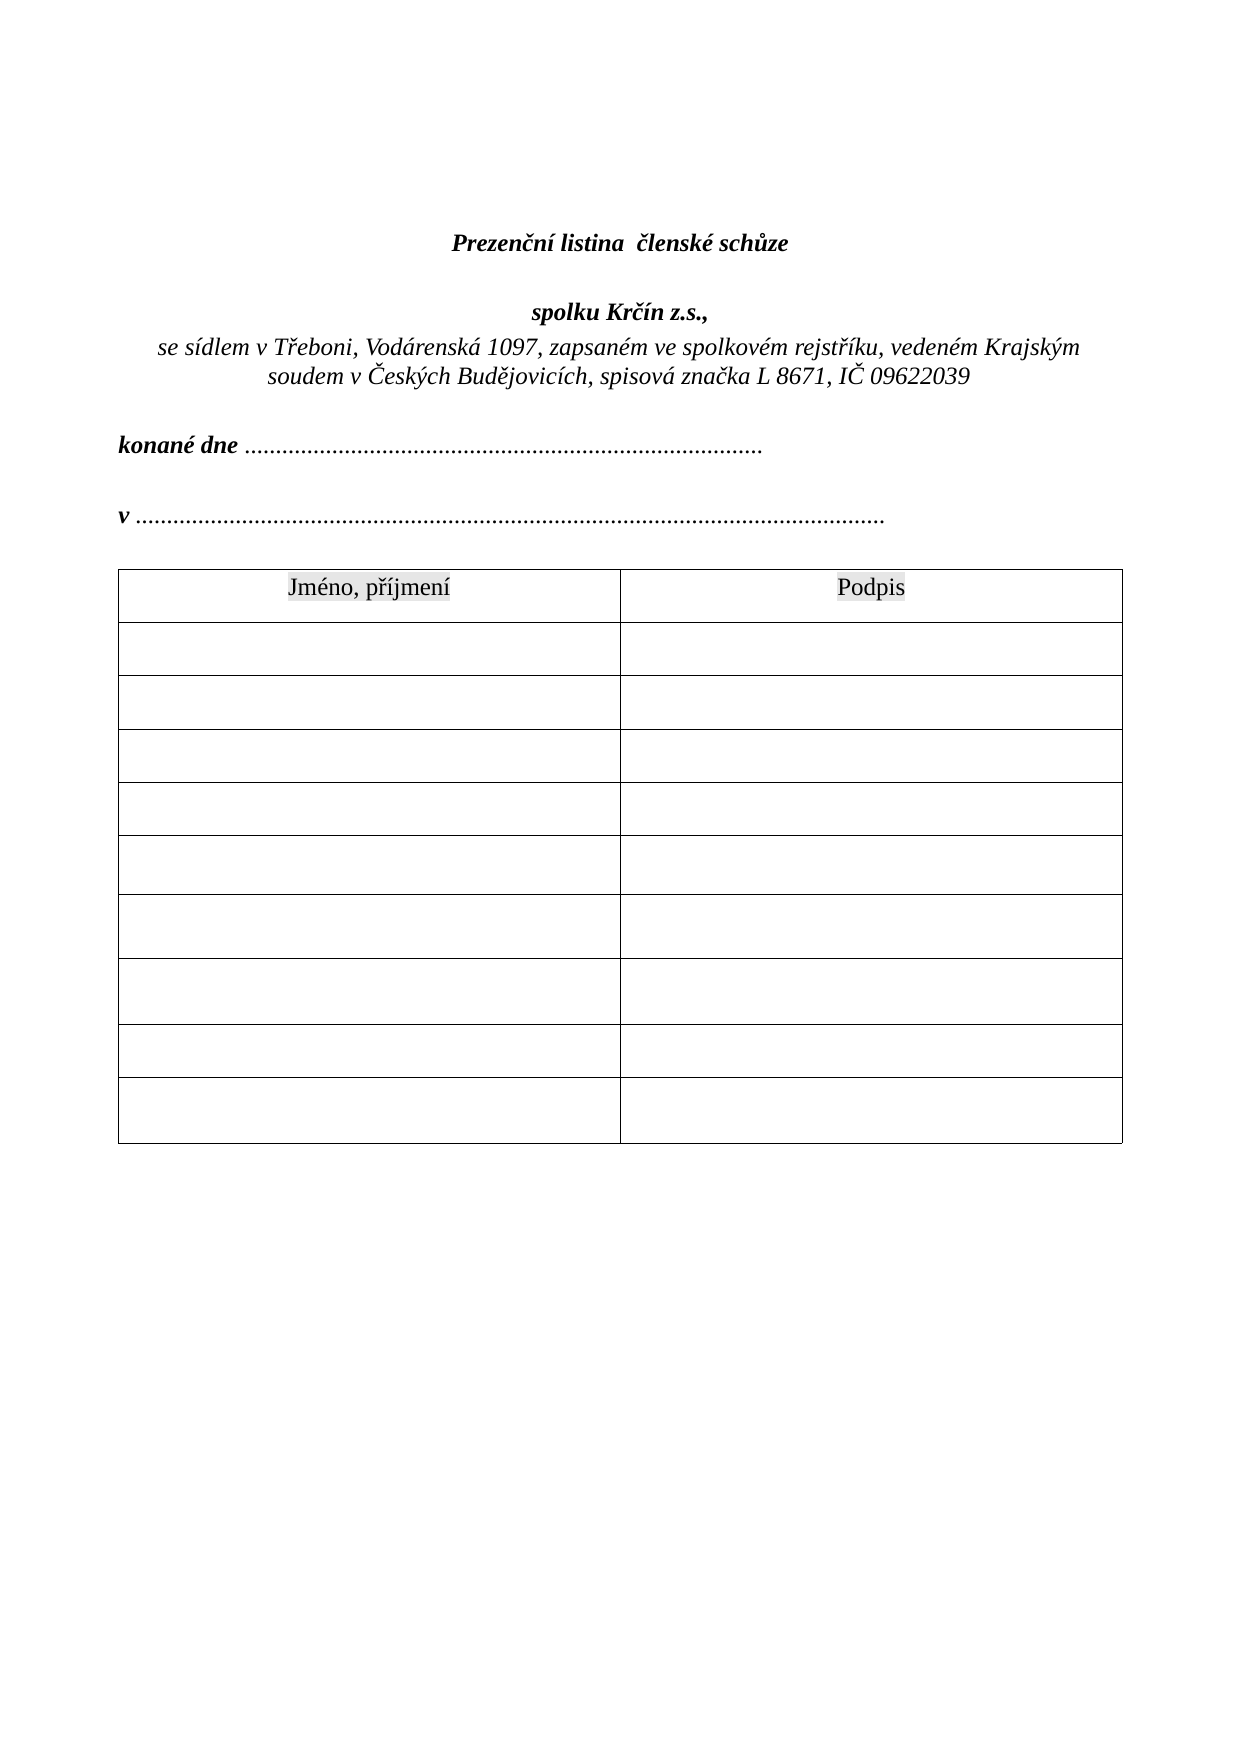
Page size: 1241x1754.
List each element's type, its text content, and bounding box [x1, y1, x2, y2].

table_cell [119, 836, 620, 894]
text Prezenční listina členské schůze [118, 228, 1122, 257]
table_cell [119, 783, 620, 835]
text se sídlem v Třeboni, Vodárenská 1097, zapsaném ve spolkovém rejstříku, vedeném Krajským soudem v Českých Budějovicích, spisová značka L 8671, IČ 09622039 [118, 332, 1122, 390]
table_header Jméno, příjmení [119, 570, 620, 622]
table_cell [621, 783, 1122, 835]
table_cell [621, 1078, 1122, 1142]
table_cell [119, 676, 620, 728]
text konané dne ................................................................................... [118, 430, 1122, 459]
table_cell [119, 1025, 620, 1077]
table_cell [119, 959, 620, 1024]
table_cell [621, 895, 1122, 958]
text spolku Krčín z.s., [118, 297, 1122, 326]
table_cell [621, 1025, 1122, 1077]
table_cell [119, 1078, 620, 1142]
table_cell [621, 676, 1122, 728]
table_cell [119, 730, 620, 782]
text v ........................................................................................................................ [118, 500, 1122, 528]
table_cell [621, 730, 1122, 782]
table_cell [119, 895, 620, 958]
table_cell [621, 836, 1122, 894]
table_header Podpis [621, 570, 1122, 622]
table_cell [621, 623, 1122, 675]
table_cell [119, 623, 620, 675]
table_cell [621, 959, 1122, 1024]
